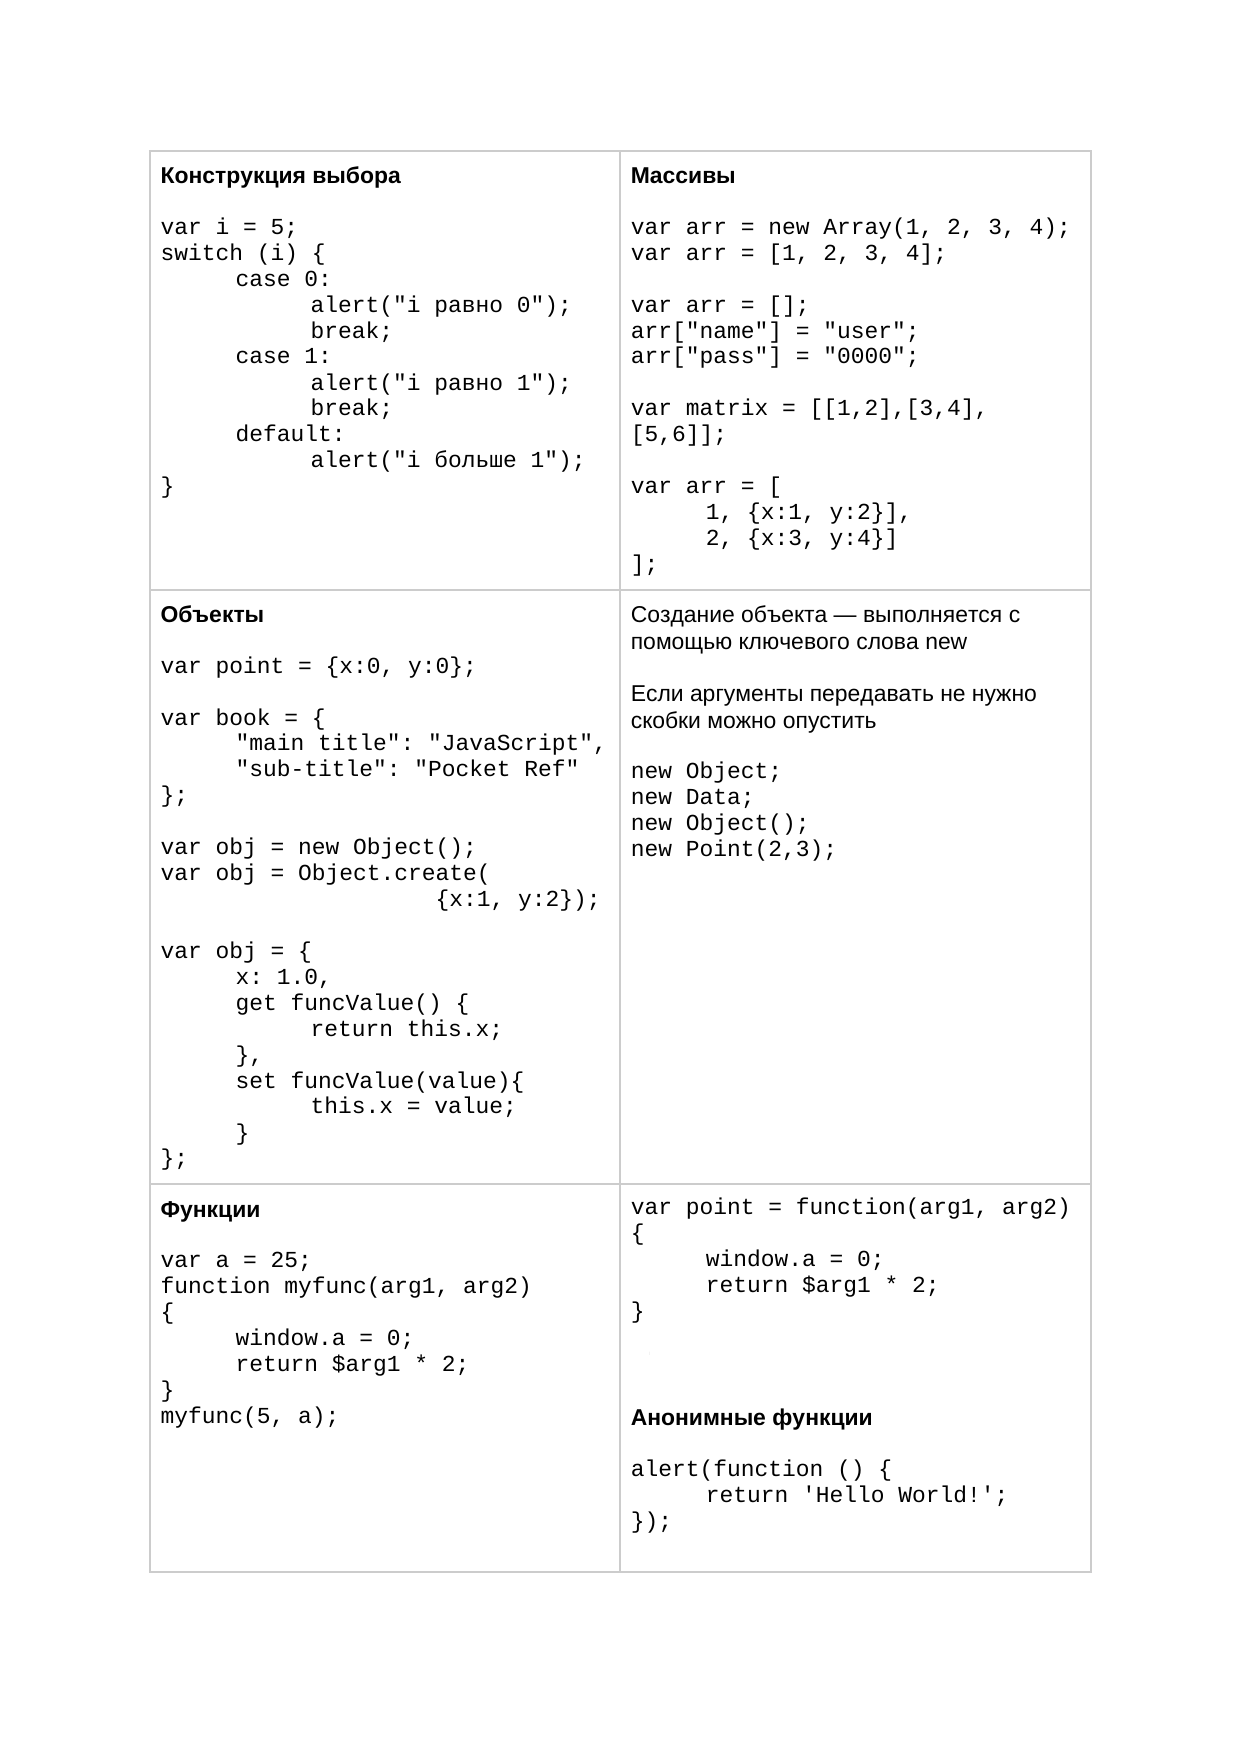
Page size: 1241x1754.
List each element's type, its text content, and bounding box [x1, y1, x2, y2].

table_cell Функции var a = 25; function myfunc(arg1, arg2) { window.a = 0; return $arg1 * 2; } myfunc(5, a); [151, 1185, 619, 1571]
table_cell var point = function(arg1, arg2) { window.a = 0; return $arg1 * 2; } Анонимные функции alert(function () { return 'Hello World!'; }); [621, 1185, 1090, 1571]
table_cell Объекты var point = {x:0, y:0}; var book = { "main title": "JavaScript", "sub-title": "Pocket Ref" }; var obj = new Object(); var obj = Object.create( {x:1, y:2}); var obj = { x: 1.0, get funcValue() { return this.x; }, set funcValue(value){ this.x = value; } }; [151, 591, 619, 1183]
table_cell Конструкция выбора var i = 5; switch (i) { case 0: alert("i равно 0"); break; case 1: alert("i равно 1"); break; default: alert("i больше 1"); } [151, 152, 619, 589]
table_cell Создание объекта — выполняется с помощью ключевого слова new Если аргументы передавать не нужно скобки можно опустить new Object; new Data; new Object(); new Point(2,3); [621, 591, 1090, 1183]
table_cell Массивы var arr = new Array(1, 2, 3, 4); var arr = [1, 2, 3, 4]; var arr = []; arr["name"] = "user"; arr["pass"] = "0000"; var matrix = [[1,2],[3,4],[5,6]]; var arr = [ 1, {x:1, y:2}], 2, {x:3, y:4}] ]; [621, 152, 1090, 589]
